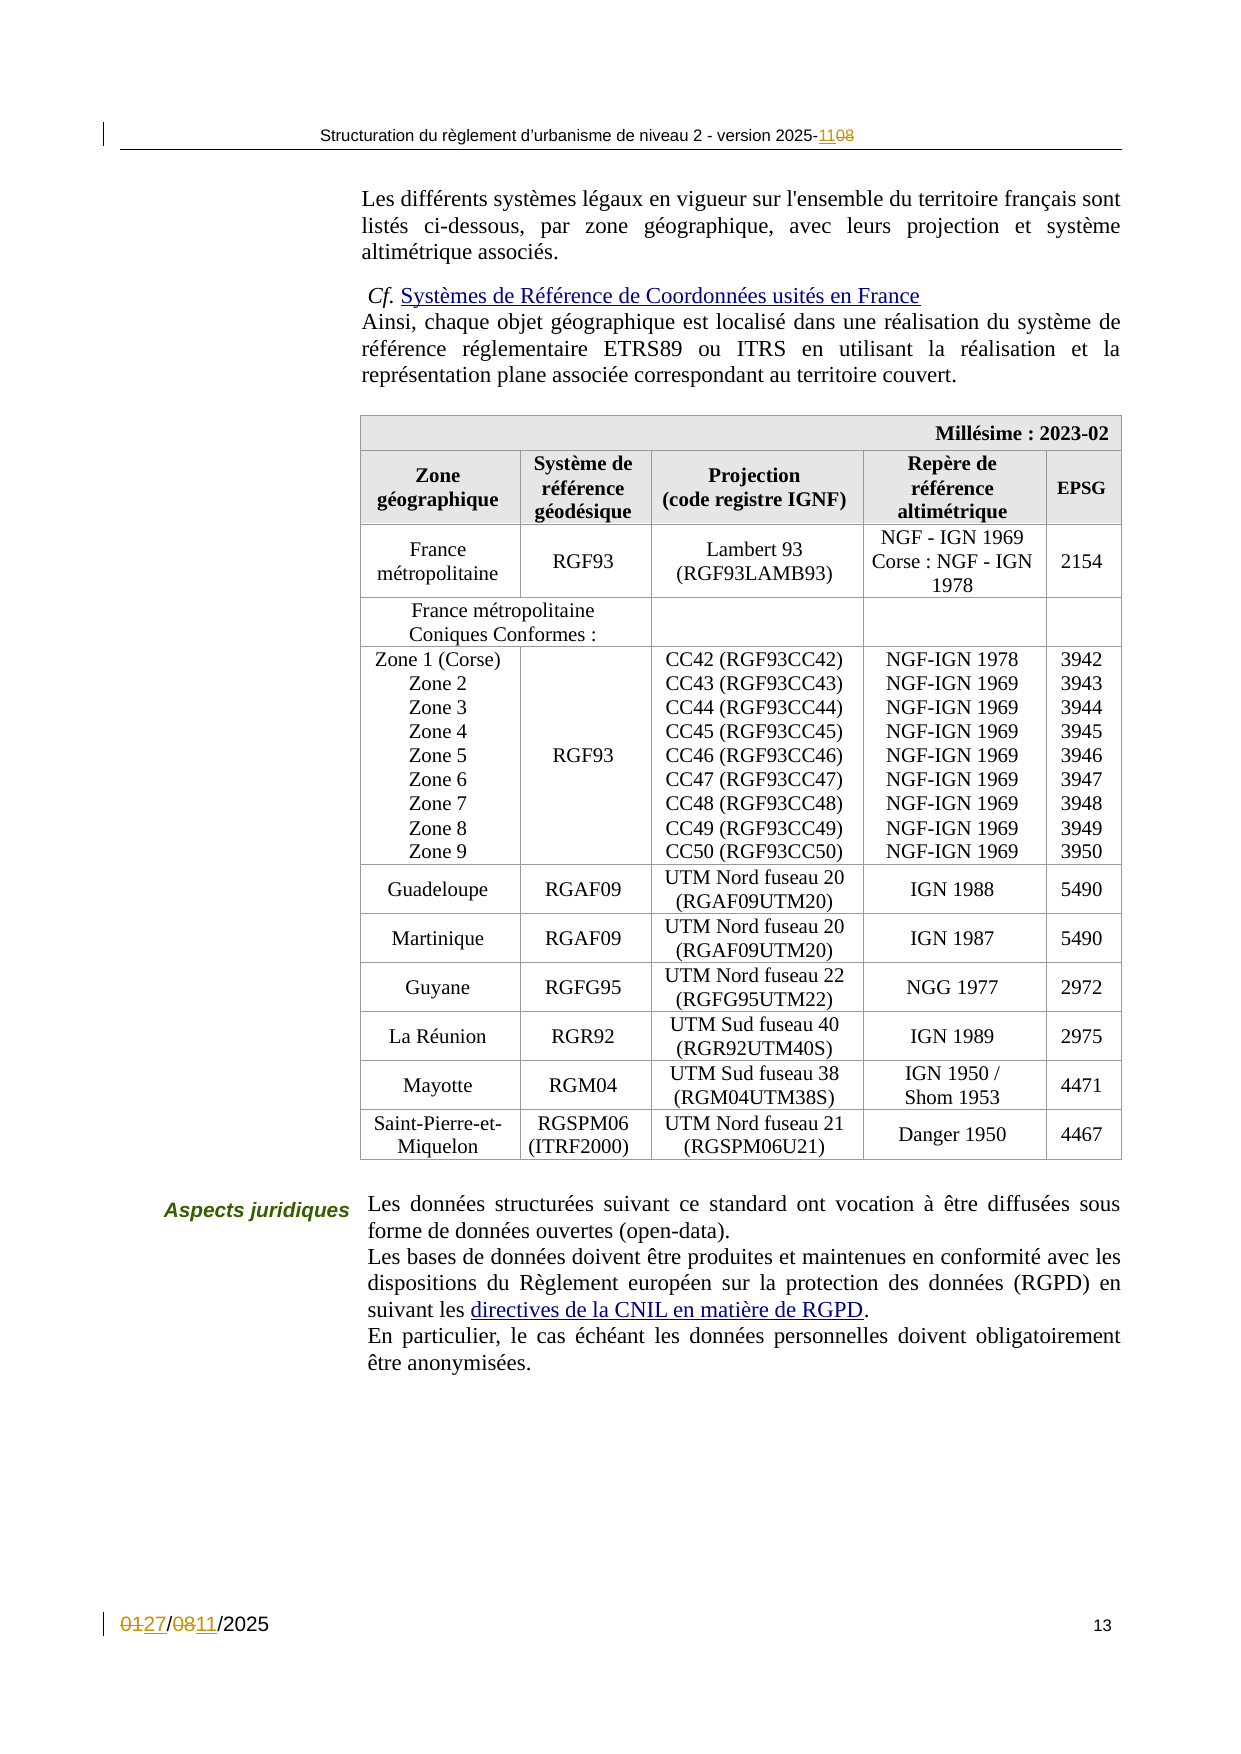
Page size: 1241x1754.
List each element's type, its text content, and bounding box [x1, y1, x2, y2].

table_cell Repère de référence altimétrique [864, 451, 1046, 523]
table_cell Saint-Pierre-et- Miquelon [361, 1110, 520, 1158]
table_cell UTM Nord fuseau 20 (RGAF09UTM20) [652, 914, 863, 962]
table_cell IGN 1989 [864, 1012, 1046, 1060]
table_cell Projection (code registre IGNF) [652, 451, 863, 523]
table_cell IGN 1950 / Shom 1953 [864, 1061, 1046, 1109]
table_header [118, 180, 355, 270]
table_header Millésime : 2023-02 [361, 416, 1121, 450]
table_cell RGAF09 [521, 865, 651, 913]
table_cell [118, 270, 355, 393]
table_cell UTM Nord fuseau 22 (RGFG95UTM22) [652, 963, 863, 1011]
table_cell [1047, 598, 1121, 646]
table_cell RGAF09 [521, 914, 651, 962]
table_cell RGM04 [521, 1061, 651, 1109]
table_cell 4467 [1047, 1110, 1121, 1158]
table_cell France métropolitaine Coniques Conformes : [361, 598, 651, 646]
table_cell 2972 [1047, 963, 1121, 1011]
table_cell IGN 1988 [864, 865, 1046, 913]
table_cell Cf. Systèmes de Référence de Coordonnées usités en France Ainsi, chaque objet géographique est localisé dans une réalisation du système de référence réglementaire ETRS89 ou ITRS en utilisant la réalisation et la représentation plane associée correspondant au territoire couvert. [355, 270, 1122, 393]
table_cell [652, 598, 863, 646]
table_cell UTM Nord fuseau 21 (RGSPM06U21) [652, 1110, 863, 1158]
table_cell Guyane [361, 963, 520, 1011]
table_cell NGG 1977 [864, 963, 1046, 1011]
table_cell 3942 3943 3944 3945 3946 3947 3948 3949 3950 [1047, 647, 1121, 863]
table_cell 5490 [1047, 914, 1121, 962]
table_cell UTM Sud fuseau 38 (RGM04UTM38S) [652, 1061, 863, 1109]
table_cell UTM Sud fuseau 40 (RGR92UTM40S) [652, 1012, 863, 1060]
table_cell [864, 598, 1046, 646]
table_cell IGN 1987 [864, 914, 1046, 962]
table_cell Mayotte [361, 1061, 520, 1109]
table_cell Système de référence géodésique [521, 451, 651, 523]
table_cell 2154 [1047, 525, 1121, 597]
table_header Les données structurées suivant ce standard ont vocation à être diffusées sous forme de données ouvertes (open-data). Les bases de données doivent être produites et maintenues en conformité avec les dispositions du Règlement européen sur la protection des données (RGPD) en suivant les directives de la CNIL en matière de RGPD. En particulier, le cas échéant les données personnelles doivent obligatoirement être anonymisées. [355, 1185, 1122, 1381]
table_cell France métropolitaine [361, 525, 520, 597]
table_cell Zone 1 (Corse) Zone 2 Zone 3 Zone 4 Zone 5 Zone 6 Zone 7 Zone 8 Zone 9 [361, 647, 520, 863]
table_header Aspects juridiques [118, 1185, 355, 1381]
table_cell EPSG [1047, 451, 1121, 523]
table_cell RGSPM06 (ITRF2000) [521, 1110, 651, 1158]
table_cell NGF - IGN 1969 Corse : NGF - IGN 1978 [864, 525, 1046, 597]
table_cell RGR92 [521, 1012, 651, 1060]
table_cell Martinique [361, 914, 520, 962]
table_cell CC42 (RGF93CC42) CC43 (RGF93CC43) CC44 (RGF93CC44) CC45 (RGF93CC45) CC46 (RGF93CC46) CC47 (RGF93CC47) CC48 (RGF93CC48) CC49 (RGF93CC49) CC50 (RGF93CC50) [652, 647, 863, 863]
table_cell RGFG95 [521, 963, 651, 1011]
table_cell UTM Nord fuseau 20 (RGAF09UTM20) [652, 865, 863, 913]
table_cell Zone géographique [361, 451, 520, 523]
table_cell RGF93 [521, 525, 651, 597]
table_cell 5490 [1047, 865, 1121, 913]
table_cell Lambert 93 (RGF93LAMB93) [652, 525, 863, 597]
table_cell NGF-IGN 1978 NGF-IGN 1969 NGF-IGN 1969 NGF-IGN 1969 NGF-IGN 1969 NGF-IGN 1969 NGF-IGN 1969 NGF-IGN 1969 NGF-IGN 1969 [864, 647, 1046, 863]
table_cell 2975 [1047, 1012, 1121, 1060]
table_cell La Réunion [361, 1012, 520, 1060]
table_cell Guadeloupe [361, 865, 520, 913]
table_header Les différents systèmes légaux en vigueur sur l'ensemble du territoire français sont listés ci-dessous, par zone géographique, avec leurs projection et système altimétrique associés. [355, 180, 1122, 270]
table_cell Danger 1950 [864, 1110, 1046, 1158]
table_cell RGF93 [521, 647, 651, 863]
table_cell 4471 [1047, 1061, 1121, 1109]
